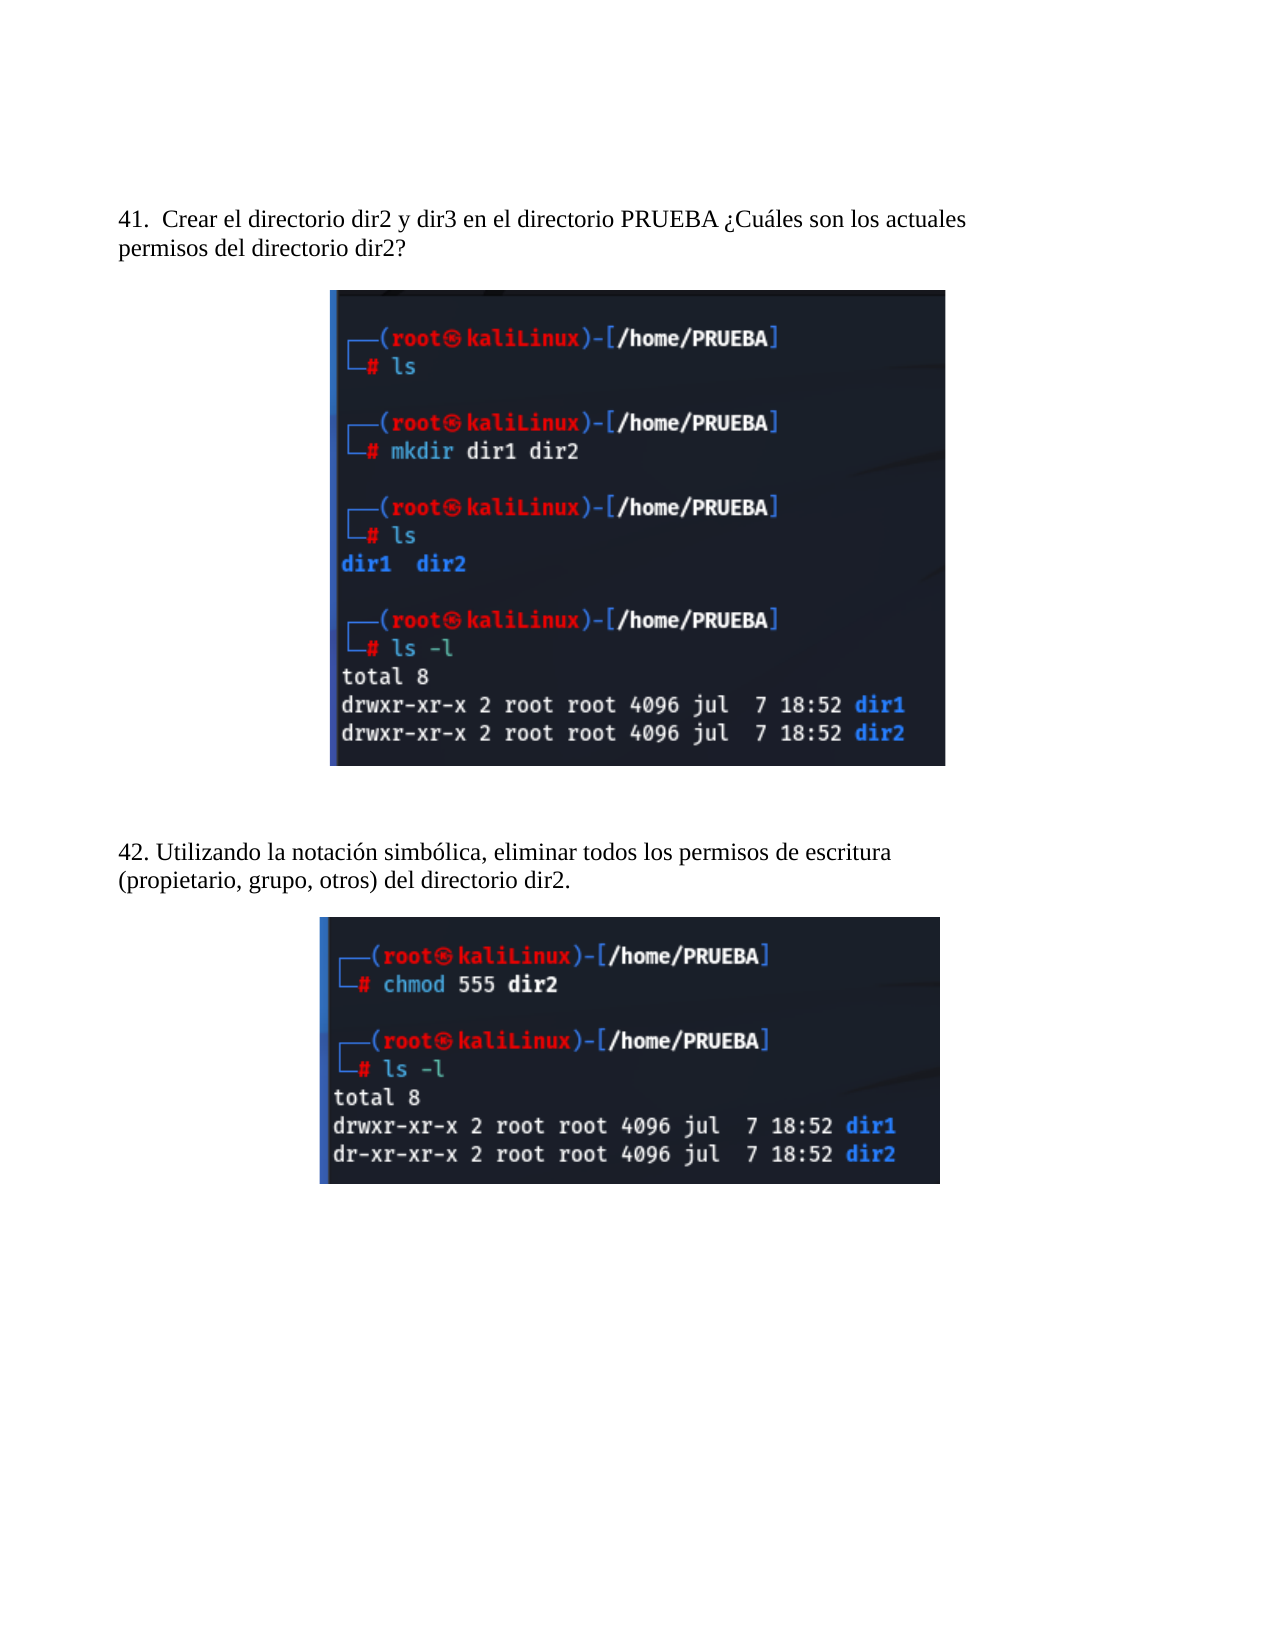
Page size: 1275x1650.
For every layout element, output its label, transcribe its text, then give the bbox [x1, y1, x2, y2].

text 42. Utilizando la notación simbólica, eliminar todos los permisos de escritura [118, 837, 1157, 866]
text permisos del directorio dir2? [118, 233, 1157, 262]
text (propietario, grupo, otros) del directorio dir2. [118, 866, 1157, 894]
picture [319, 917, 940, 1184]
text 41. Crear el directorio dir2 y dir3 en el directorio PRUEBA ¿Cuáles son los actuales [118, 204, 1157, 233]
picture [329, 290, 946, 766]
